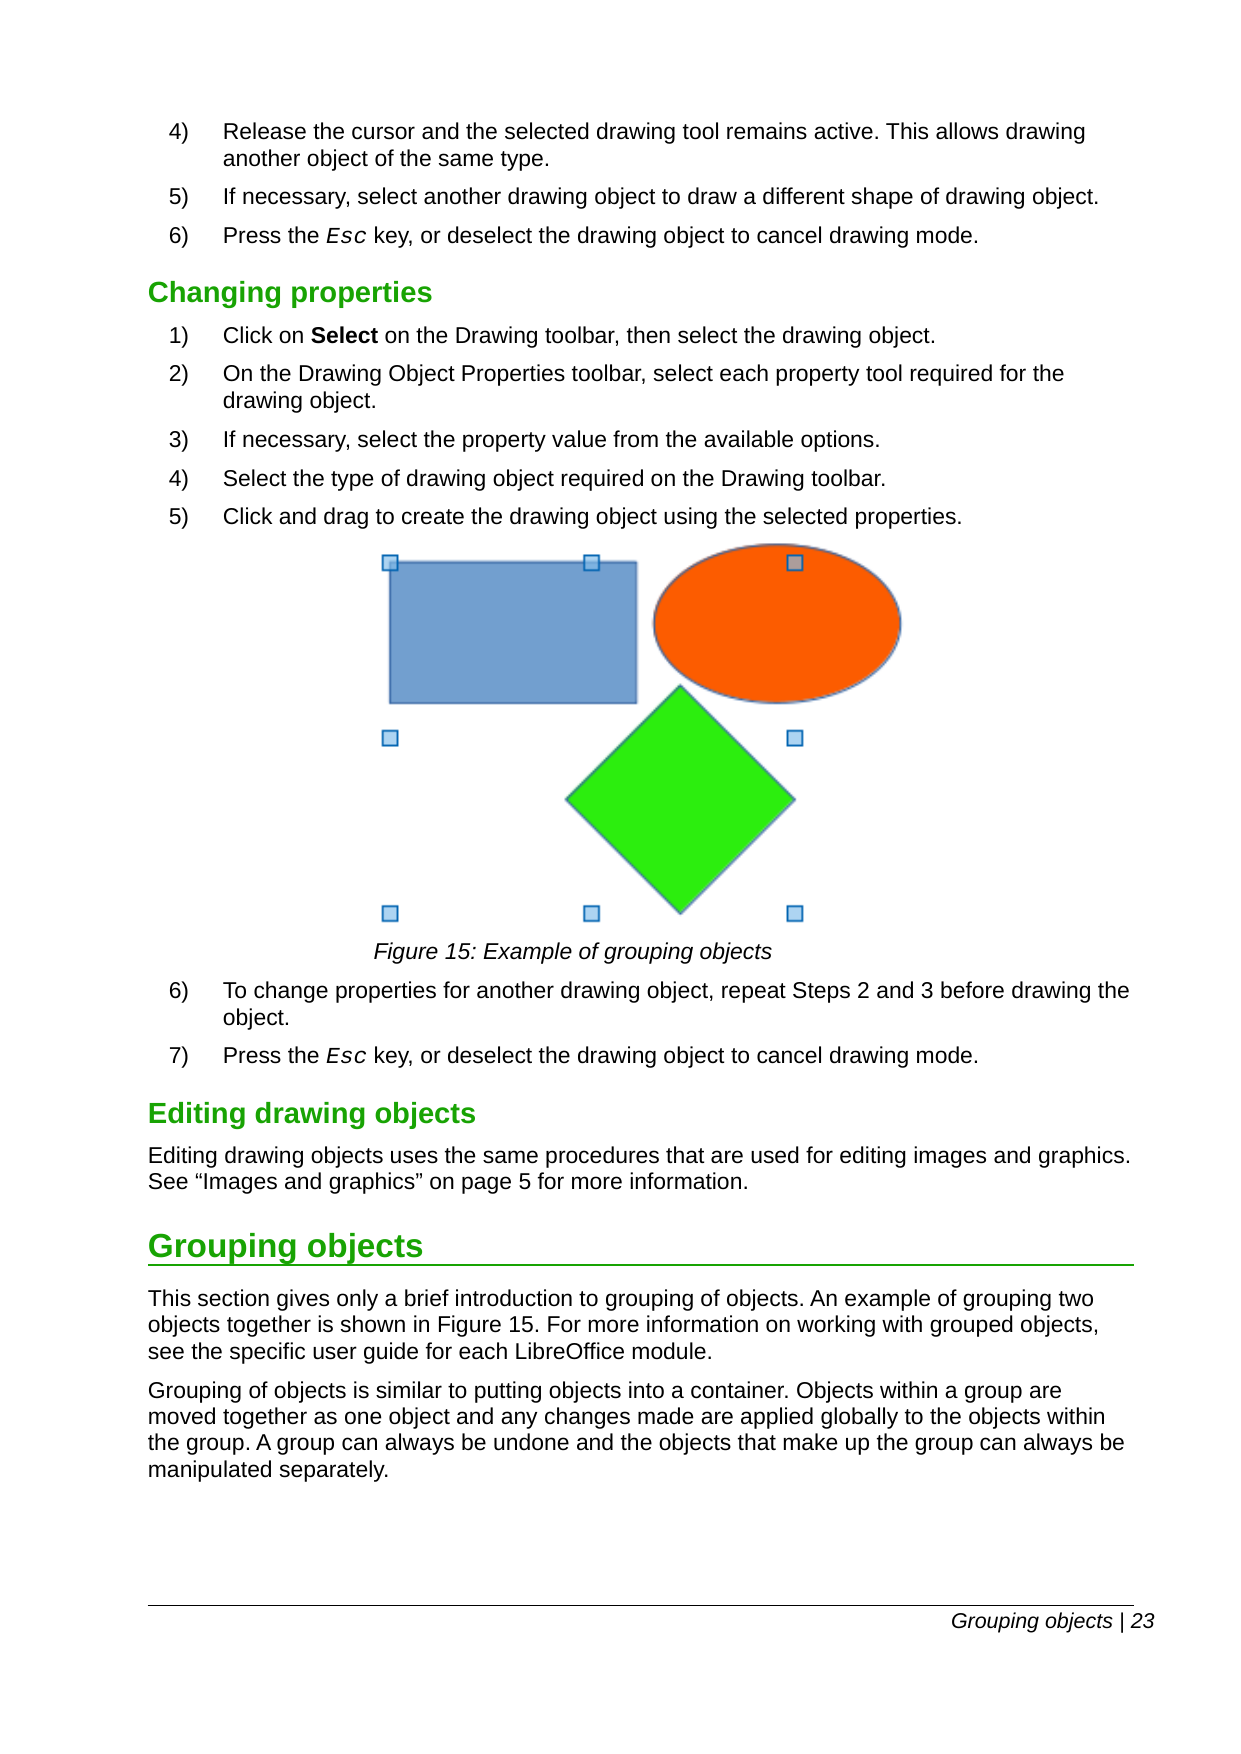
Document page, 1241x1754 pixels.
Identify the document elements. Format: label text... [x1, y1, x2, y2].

list To change properties for another drawing object, repeat Steps 2 and 3 before drawing the object. [189, 977, 1134, 1030]
text Figure 15: Example of grouping objects [373, 938, 908, 965]
list On the Drawing Object Properties toolbar, select each property tool required for the drawing object. [189, 360, 1134, 413]
list Click on Select on the Drawing toolbar, then select the drawing object. [189, 322, 1134, 348]
picture [373, 542, 909, 926]
subtitle Changing properties [148, 276, 1134, 309]
text Grouping of objects is similar to putting objects into a container. Objects within a group are moved together as one object and any changes made are applied globally to the objects within the group. A group can always be undone and the objects that make up the group can always be manipulated separately. [148, 1377, 1134, 1482]
list If necessary, select another drawing object to draw a different shape of drawing object. [189, 183, 1134, 210]
list Press the Esc key, or deselect the drawing object to cancel drawing mode. [189, 1042, 1134, 1071]
list Press the Esc key, or deselect the drawing object to cancel drawing mode. [189, 222, 1134, 251]
subtitle Grouping objects [148, 1226, 1134, 1264]
list Click and drag to create the drawing object using the selected properties. [189, 503, 1134, 530]
subtitle Editing drawing objects [148, 1096, 1134, 1129]
list If necessary, select the property value from the available options. [189, 426, 1134, 452]
text This section gives only a brief introduction to grouping of objects. An example of grouping two objects together is shown in Figure 15. For more information on working with grouped objects, see the specific user guide for each LibreOffice module. [148, 1285, 1134, 1364]
list Release the cursor and the selected drawing tool remains active. This allows drawing another object of the same type. [189, 118, 1134, 171]
text Editing drawing objects uses the same procedures that are used for editing images and graphics. See “Images and graphics” on page 5 for more information. [148, 1142, 1134, 1194]
list Select the type of drawing object required on the Drawing toolbar. [189, 464, 1134, 491]
